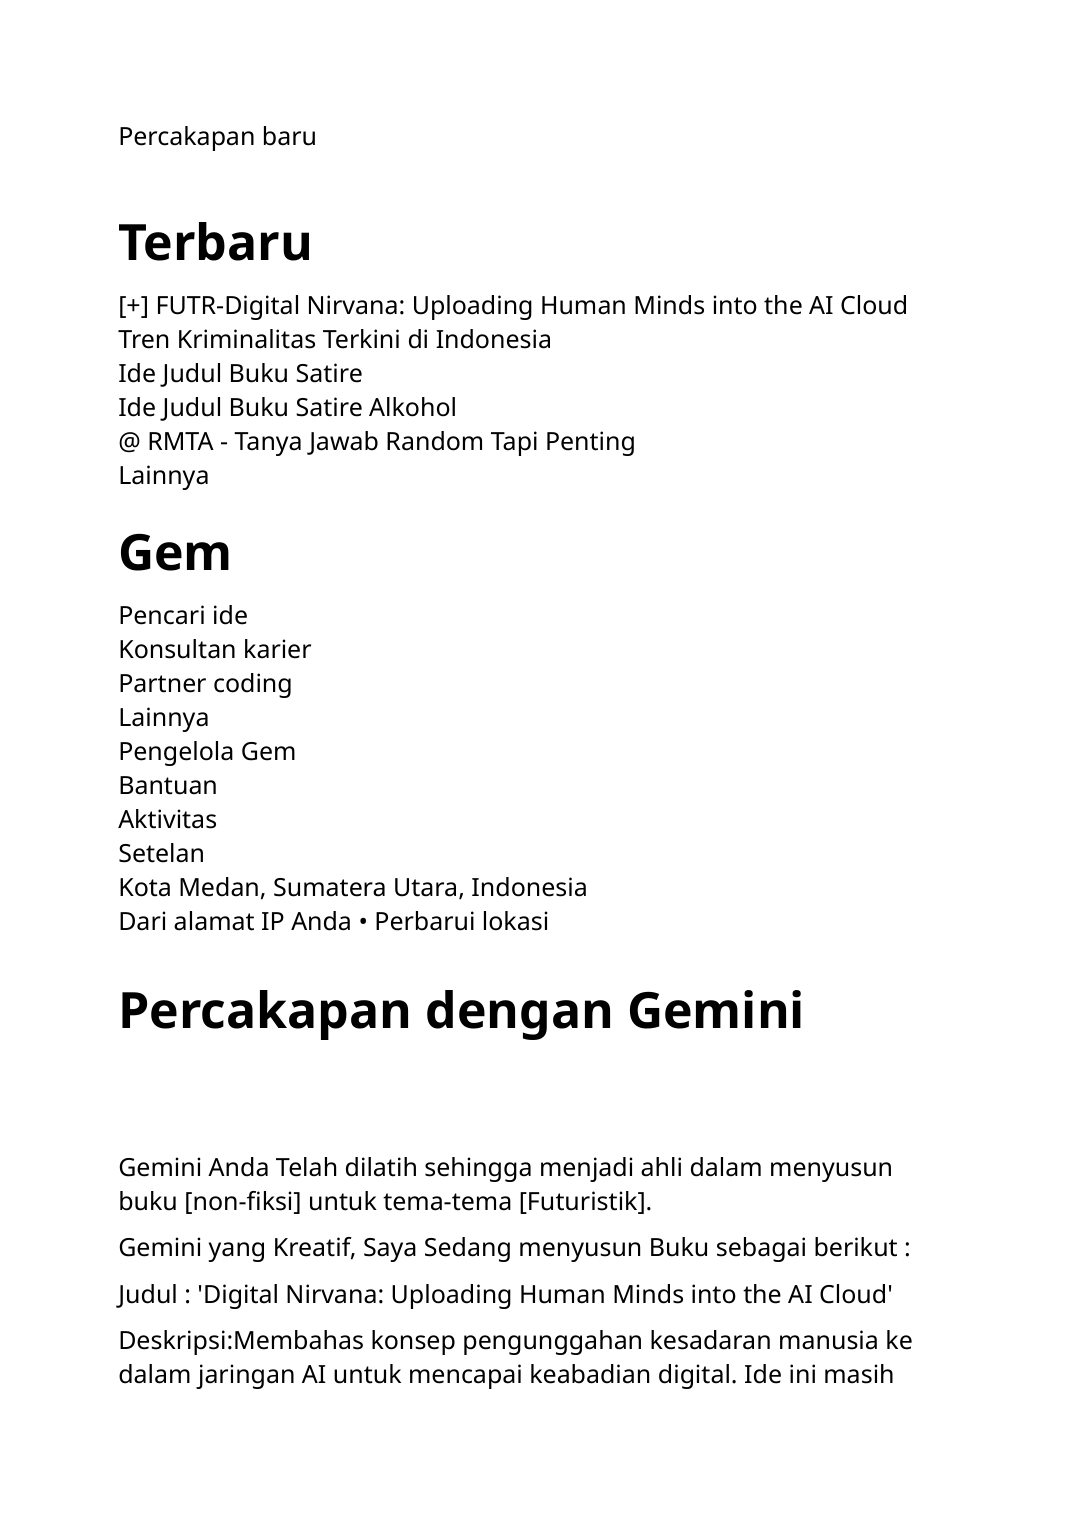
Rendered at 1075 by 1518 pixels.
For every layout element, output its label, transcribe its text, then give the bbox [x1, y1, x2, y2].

text Tren Kriminalitas Terkini di Indonesia [118, 321, 957, 355]
text @ RMTA - Tanya Jawab Random Tapi Penting [118, 423, 957, 458]
text Konsultan karier [118, 631, 957, 665]
text Pengelola Gem [118, 733, 957, 768]
text Gemini yang Kreatif, Saya Sedang menyusun Buku sebagai berikut : [118, 1230, 957, 1264]
subtitle Percakapan dengan Gemini [118, 975, 957, 1043]
text Ide Judul Buku Satire Alkohol [118, 389, 957, 423]
text Bantuan [118, 768, 957, 802]
text Aktivitas [118, 802, 957, 836]
text Judul : 'Digital Nirvana: Uploading Human Minds into the AI Cloud' [118, 1276, 957, 1310]
text Gemini Anda Telah dilatih sehingga menjadi ahli dalam menyusun buku [non-fiksi] untuk tema-tema [Futuristik]. [118, 1149, 957, 1217]
text Partner coding [118, 665, 957, 699]
subtitle Terbaru [118, 207, 957, 275]
text Lainnya [118, 458, 957, 492]
text Pencari ide [118, 597, 957, 631]
text Setelan [118, 836, 957, 870]
text Kota Medan, Sumatera Utara, Indonesia Dari alamat IP Anda • Perbarui lokasi [118, 870, 957, 938]
text Deskripsi:Membahas konsep pengunggahan kesadaran manusia ke dalam jaringan AI untuk mencapai keabadian digital. Ide ini masih [118, 1323, 957, 1391]
subtitle Gem [118, 517, 957, 585]
text Percakapan baru [118, 118, 957, 152]
text Lainnya [118, 699, 957, 733]
text [+] FUTR-Digital Nirvana: Uploading Human Minds into the AI Cloud [118, 287, 957, 321]
text Ide Judul Buku Satire [118, 355, 957, 389]
